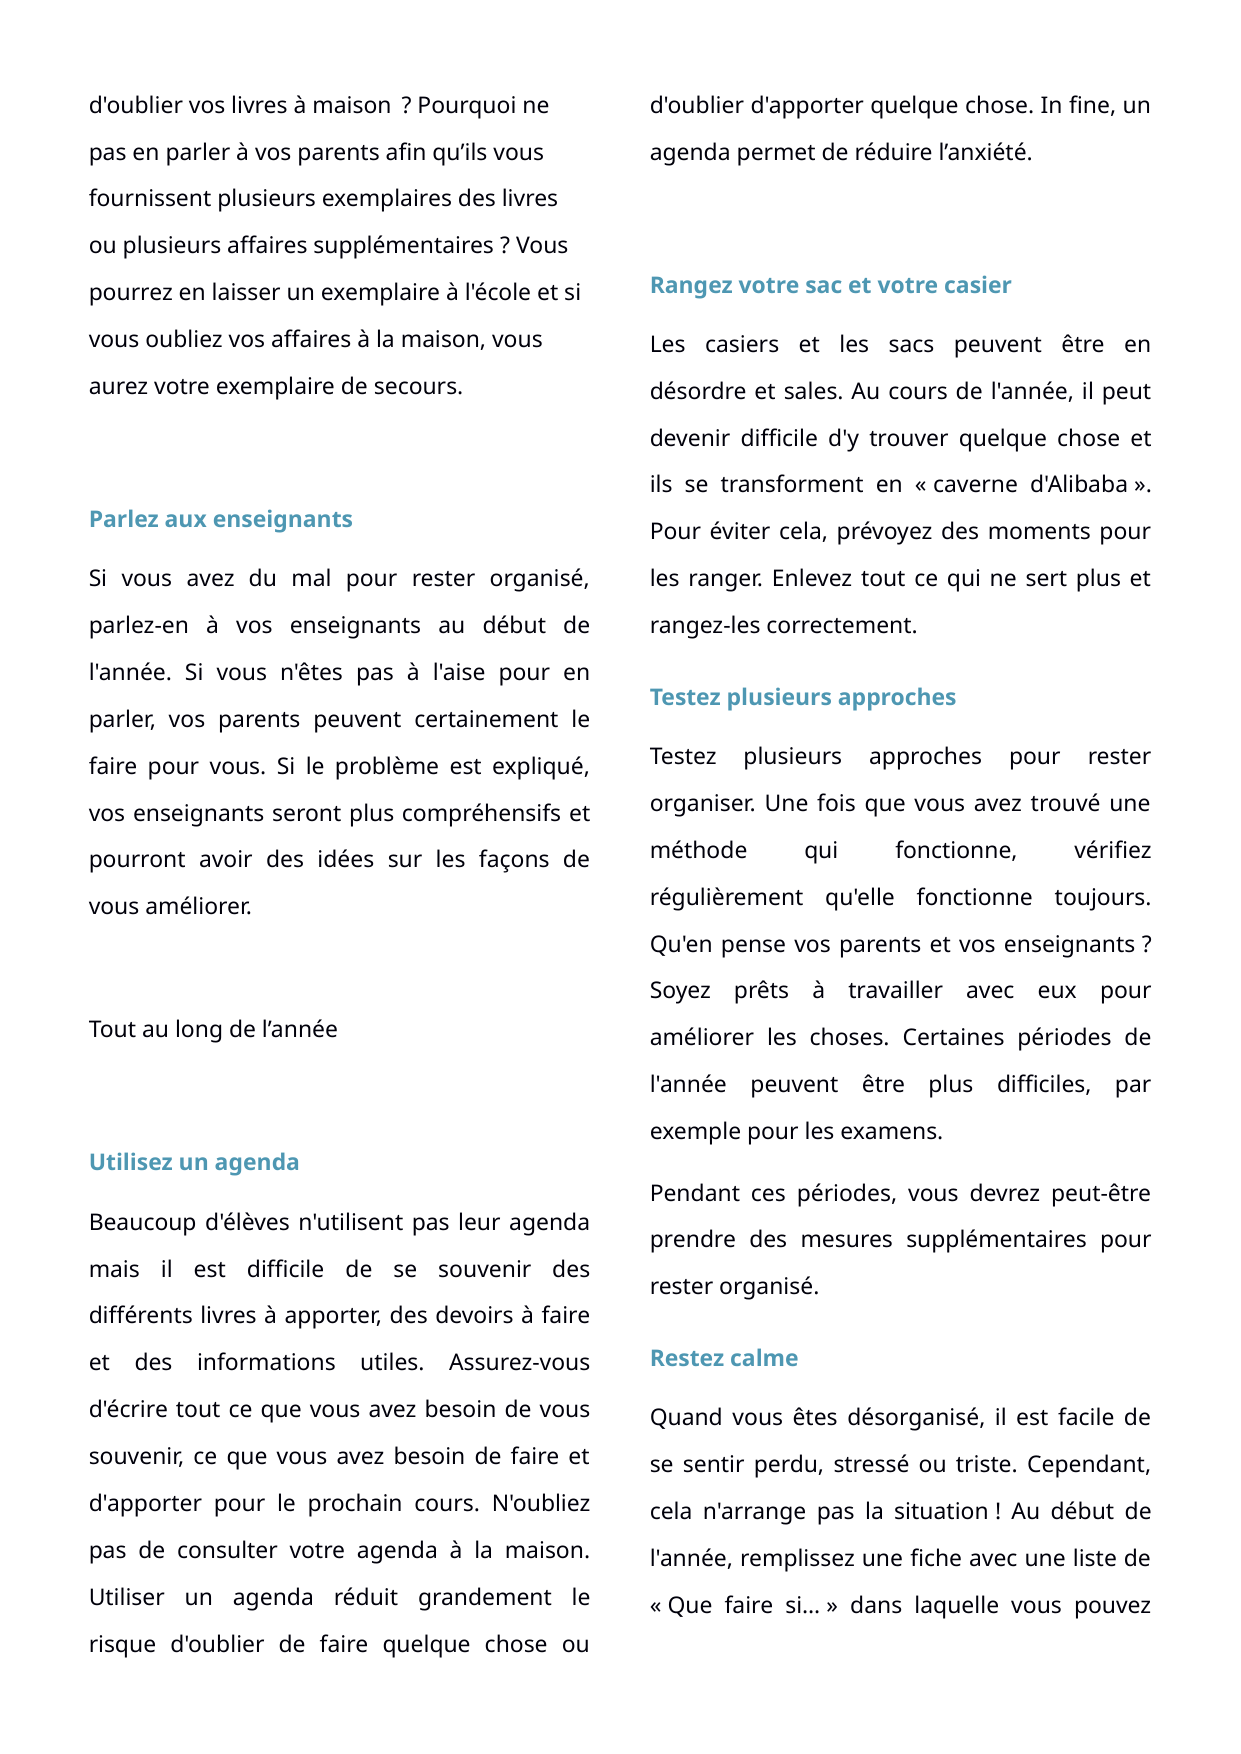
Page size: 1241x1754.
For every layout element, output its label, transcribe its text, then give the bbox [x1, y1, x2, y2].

text Testez plusieurs approches pour rester organiser. Une fois que vous avez trouvé une méthode qui fonctionne, vérifiez régulièrement qu'elle fonctionne toujours. Qu'en pense vos parents et vos enseignants ? Soyez prêts à travailler avec eux pour améliorer les choses. Certaines périodes de l'année peuvent être plus difficiles, par exemple pour les examens. [649, 740, 1152, 1146]
subtitle Testez plusieurs approches [649, 681, 1152, 712]
text Beaucoup d'élèves n'utilisent pas leur agenda mais il est difficile de se souvenir des différents livres à apporter, des devoirs à faire et des informations utiles. Assurez-vous d'écrire tout ce que vous avez besoin de vous souvenir, ce que vous avez besoin de faire et d'apporter pour le prochain cours. N'oubliez pas de consulter votre agenda à la maison. Utiliser un agenda réduit grandement le risque d'oublier de faire quelque chose ou [88, 1206, 591, 1659]
subtitle Rangez votre sac et votre casier [649, 268, 1152, 300]
text d'oublier d'apporter quelque chose. In fine, un agenda permet de réduire l’anxiété. [649, 88, 1152, 167]
text d'oublier vos livres à maison ? Pourquoi ne pas en parler à vos parents afin qu’ils vous fournissent plusieurs exemplaires des livres ou plusieurs affaires supplémentaires ? Vous pourrez en laisser un exemplaire à l'école et si vous oubliez vos affaires à la maison, vous aurez votre exemplaire de secours. [88, 88, 591, 401]
text Tout au long de l’année [88, 1013, 591, 1044]
subtitle Restez calme [649, 1342, 1152, 1373]
subtitle Parlez aux enseignants [88, 503, 591, 534]
text Pendant ces périodes, vous devrez peut-être prendre des mesures supplémentaires pour rester organisé. [649, 1176, 1152, 1301]
text Si vous avez du mal pour rester organisé, parlez-en à vos enseignants au début de l'année. Si vous n'êtes pas à l'aise pour en parler, vos parents peuvent certainement le faire pour vous. Si le problème est expliqué, vos enseignants seront plus compréhensifs et pourront avoir des idées sur les façons de vous améliorer. [88, 562, 591, 922]
subtitle Utilisez un agenda [88, 1146, 591, 1178]
text Quand vous êtes désorganisé, il est facile de se sentir perdu, stressé ou triste. Cependant, cela n'arrange pas la situation ! Au début de l'année, remplissez une fiche avec une liste de « Que faire si… » dans laquelle vous pouvez [649, 1401, 1152, 1620]
text Les casiers et les sacs peuvent être en désordre et sales. Au cours de l'année, il peut devenir difficile d'y trouver quelque chose et ils se transforment en « caverne d'Alibaba ». Pour éviter cela, prévoyez des moments pour les ranger. Enlevez tout ce qui ne sert plus et rangez-les correctement. [649, 328, 1152, 640]
